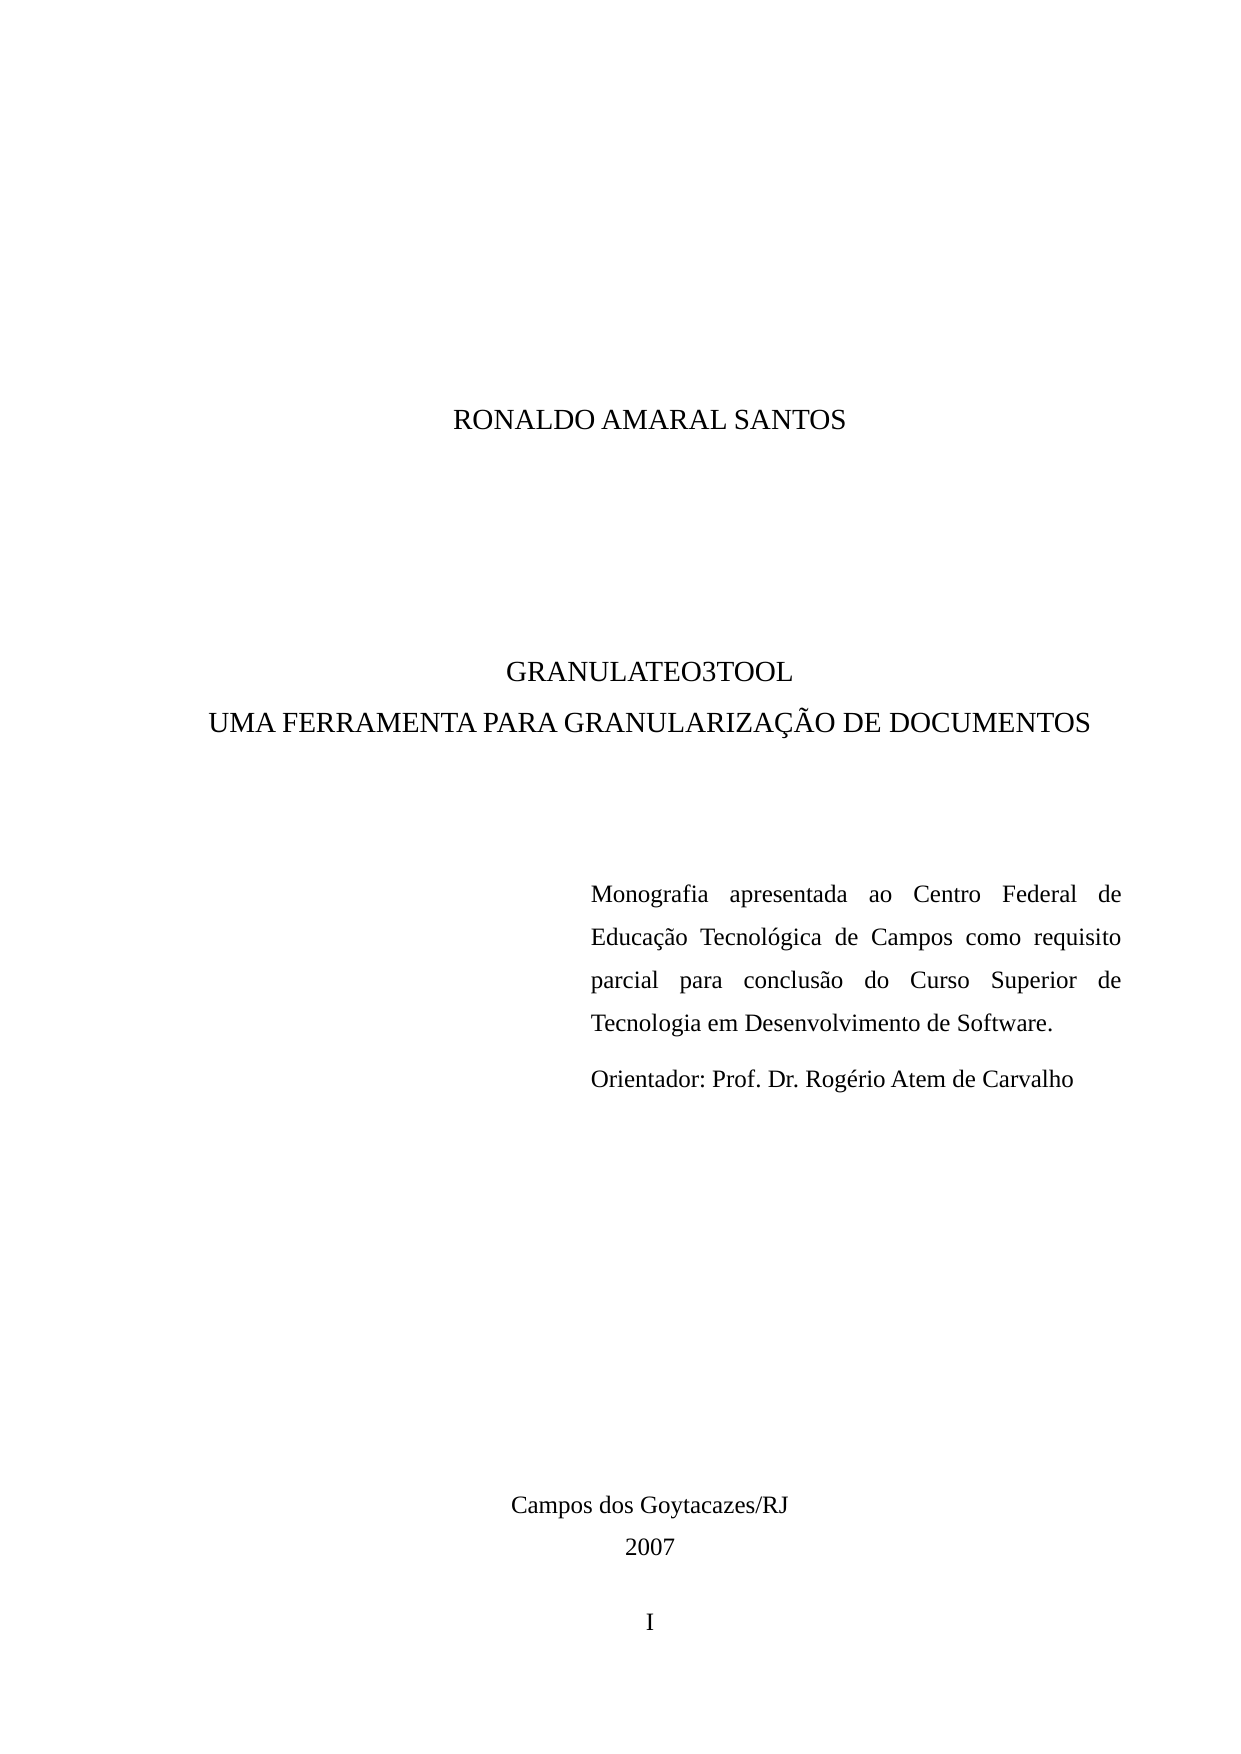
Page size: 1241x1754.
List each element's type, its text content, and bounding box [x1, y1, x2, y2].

text Orientador: Prof. Dr. Rogério Atem de Carvalho [591, 1064, 1122, 1092]
text GRANULATEO3TOOL [177, 654, 1122, 688]
text 2007 [177, 1532, 1122, 1561]
text UMA FERRAMENTA PARA GRANULARIZAÇÃO DE DOCUMENTOS [177, 705, 1122, 738]
text Campos dos Goytacazes/RJ [177, 1491, 1122, 1519]
text RONALDO AMARAL SANTOS [177, 402, 1122, 436]
text Monografia apresentada ao Centro Federal de Educação Tecnológica de Campos como requisito parcial para conclusão do Curso Superior de Tecnologia em Desenvolvimento de Software. [591, 879, 1122, 1037]
